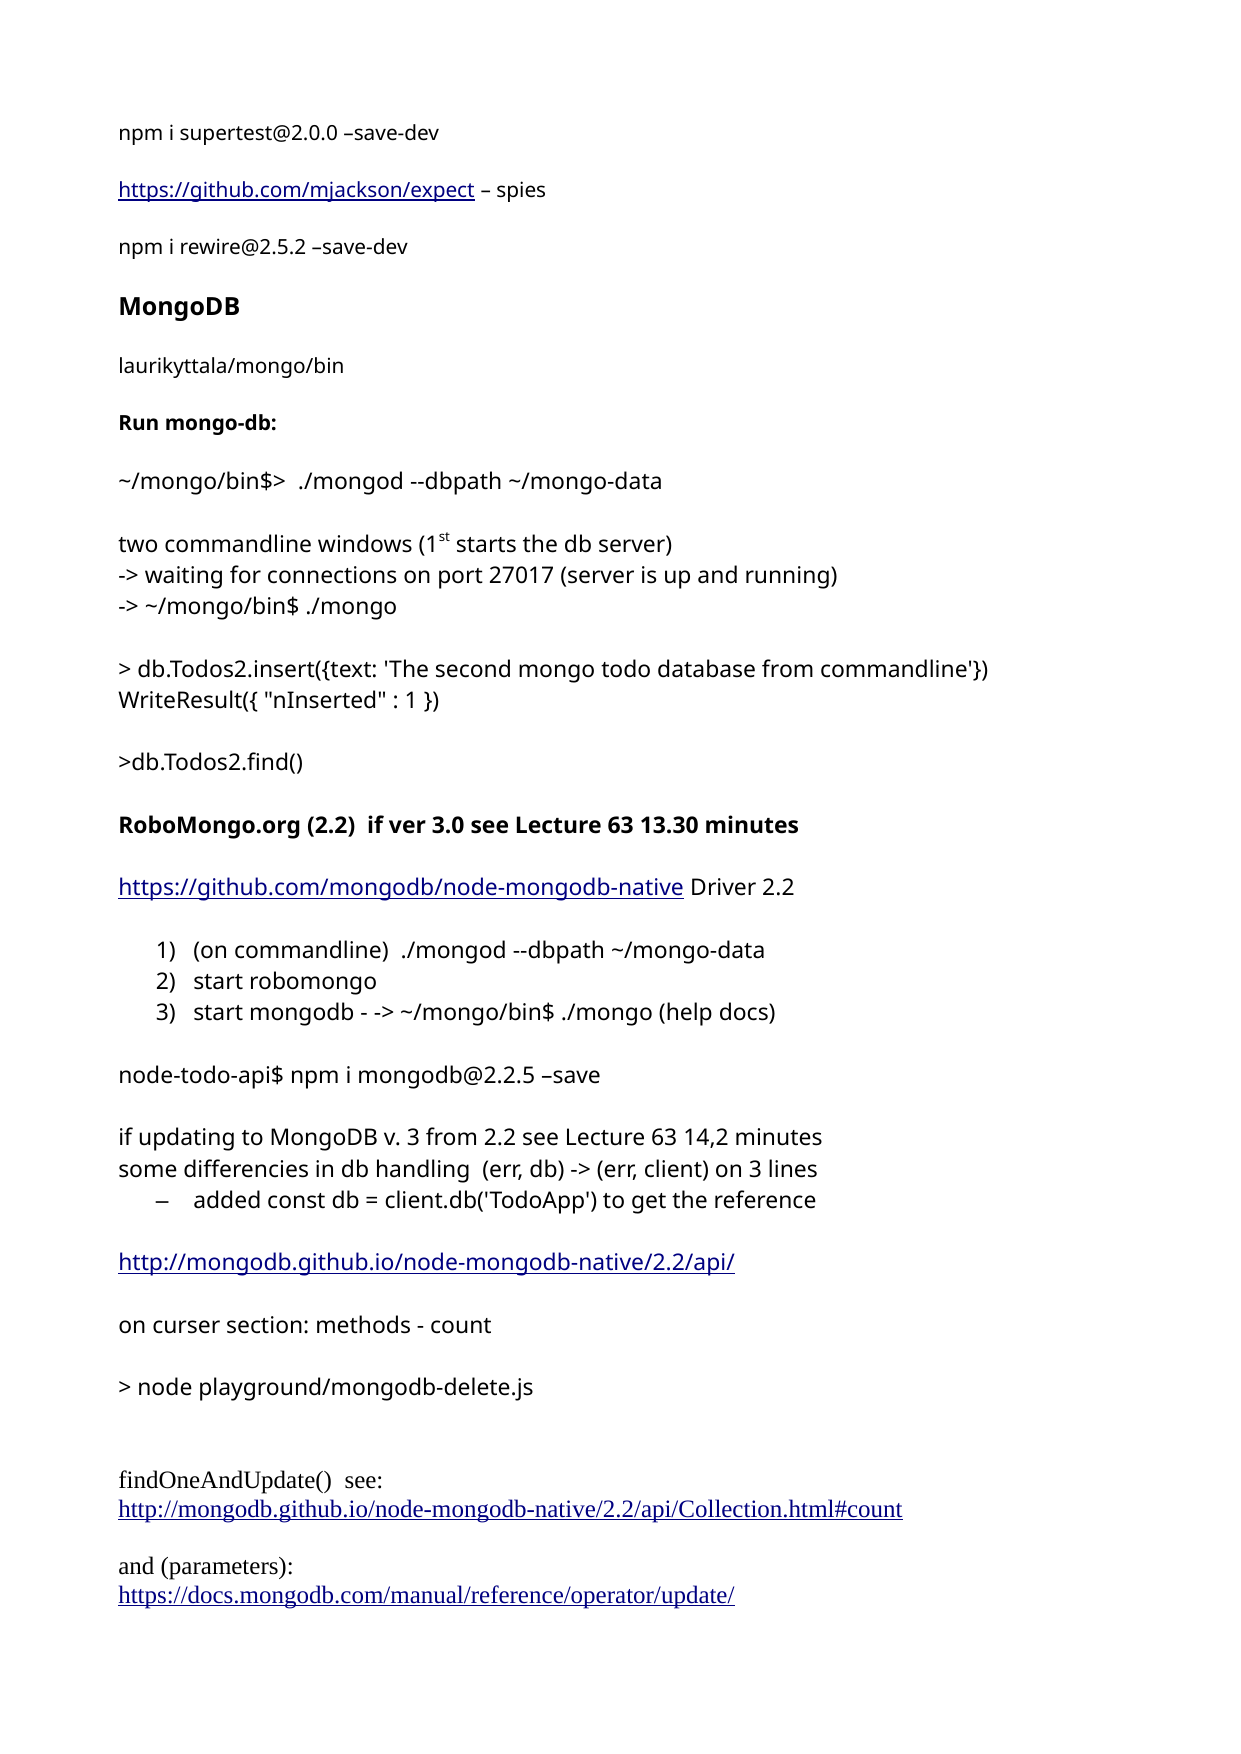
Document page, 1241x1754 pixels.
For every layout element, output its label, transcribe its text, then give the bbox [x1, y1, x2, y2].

text MongoDB [118, 289, 1122, 323]
list start mongodb - -> ~/mongo/bin$ ./mongo (help docs) [156, 996, 1122, 1027]
list start robomongo [156, 965, 1122, 996]
text two commandline windows (1st starts the db server) [118, 527, 1122, 559]
text > db.Todos2.insert({text: 'The second mongo todo database from commandline'}) [118, 652, 1122, 684]
text Run mongo-db: [118, 408, 1122, 437]
text https://github.com/mjackson/expect – spies [118, 175, 1122, 203]
list added const db = client.db('TodoApp') to get the reference [156, 1184, 1122, 1215]
text https://github.com/mongodb/node-mongodb-native Driver 2.2 [118, 871, 1122, 902]
text > node playground/mongodb-delete.js [118, 1371, 1122, 1402]
text if updating to MongoDB v. 3 from 2.2 see Lecture 63 14,2 minutes [118, 1121, 1122, 1152]
text npm i supertest@2.0.0 –save-dev [118, 118, 1122, 147]
list (on commandline) ./mongod --dbpath ~/mongo-data [156, 934, 1122, 965]
text node-todo-api$ npm i mongodb@2.2.5 –save [118, 1059, 1122, 1090]
text laurikyttala/mongo/bin [118, 351, 1122, 380]
text RoboMongo.org (2.2) if ver 3.0 see Lecture 63 13.30 minutes [118, 809, 1122, 840]
text http://mongodb.github.io/node-mongodb-native/2.2/api/ [118, 1246, 1122, 1277]
text some differencies in db handling (err, db) -> (err, client) on 3 lines [118, 1152, 1122, 1184]
text >db.Todos2.find() [118, 746, 1122, 777]
text findOneAndUpdate() see: http://mongodb.github.io/node-mongodb-native/2.2/api/Collection.html#count [118, 1465, 1122, 1522]
text -> ~/mongo/bin$ ./mongo [118, 590, 1122, 621]
text WriteResult({ "nInserted" : 1 }) [118, 684, 1122, 715]
text on curser section: methods - count [118, 1309, 1122, 1340]
text ~/mongo/bin$> ./mongod --dbpath ~/mongo-data [118, 465, 1122, 496]
text npm i rewire@2.5.2 –save-dev [118, 232, 1122, 260]
text -> waiting for connections on port 27017 (server is up and running) [118, 559, 1122, 590]
text and (parameters): [118, 1551, 1122, 1580]
text https://docs.mongodb.com/manual/reference/operator/update/ [118, 1580, 1122, 1609]
